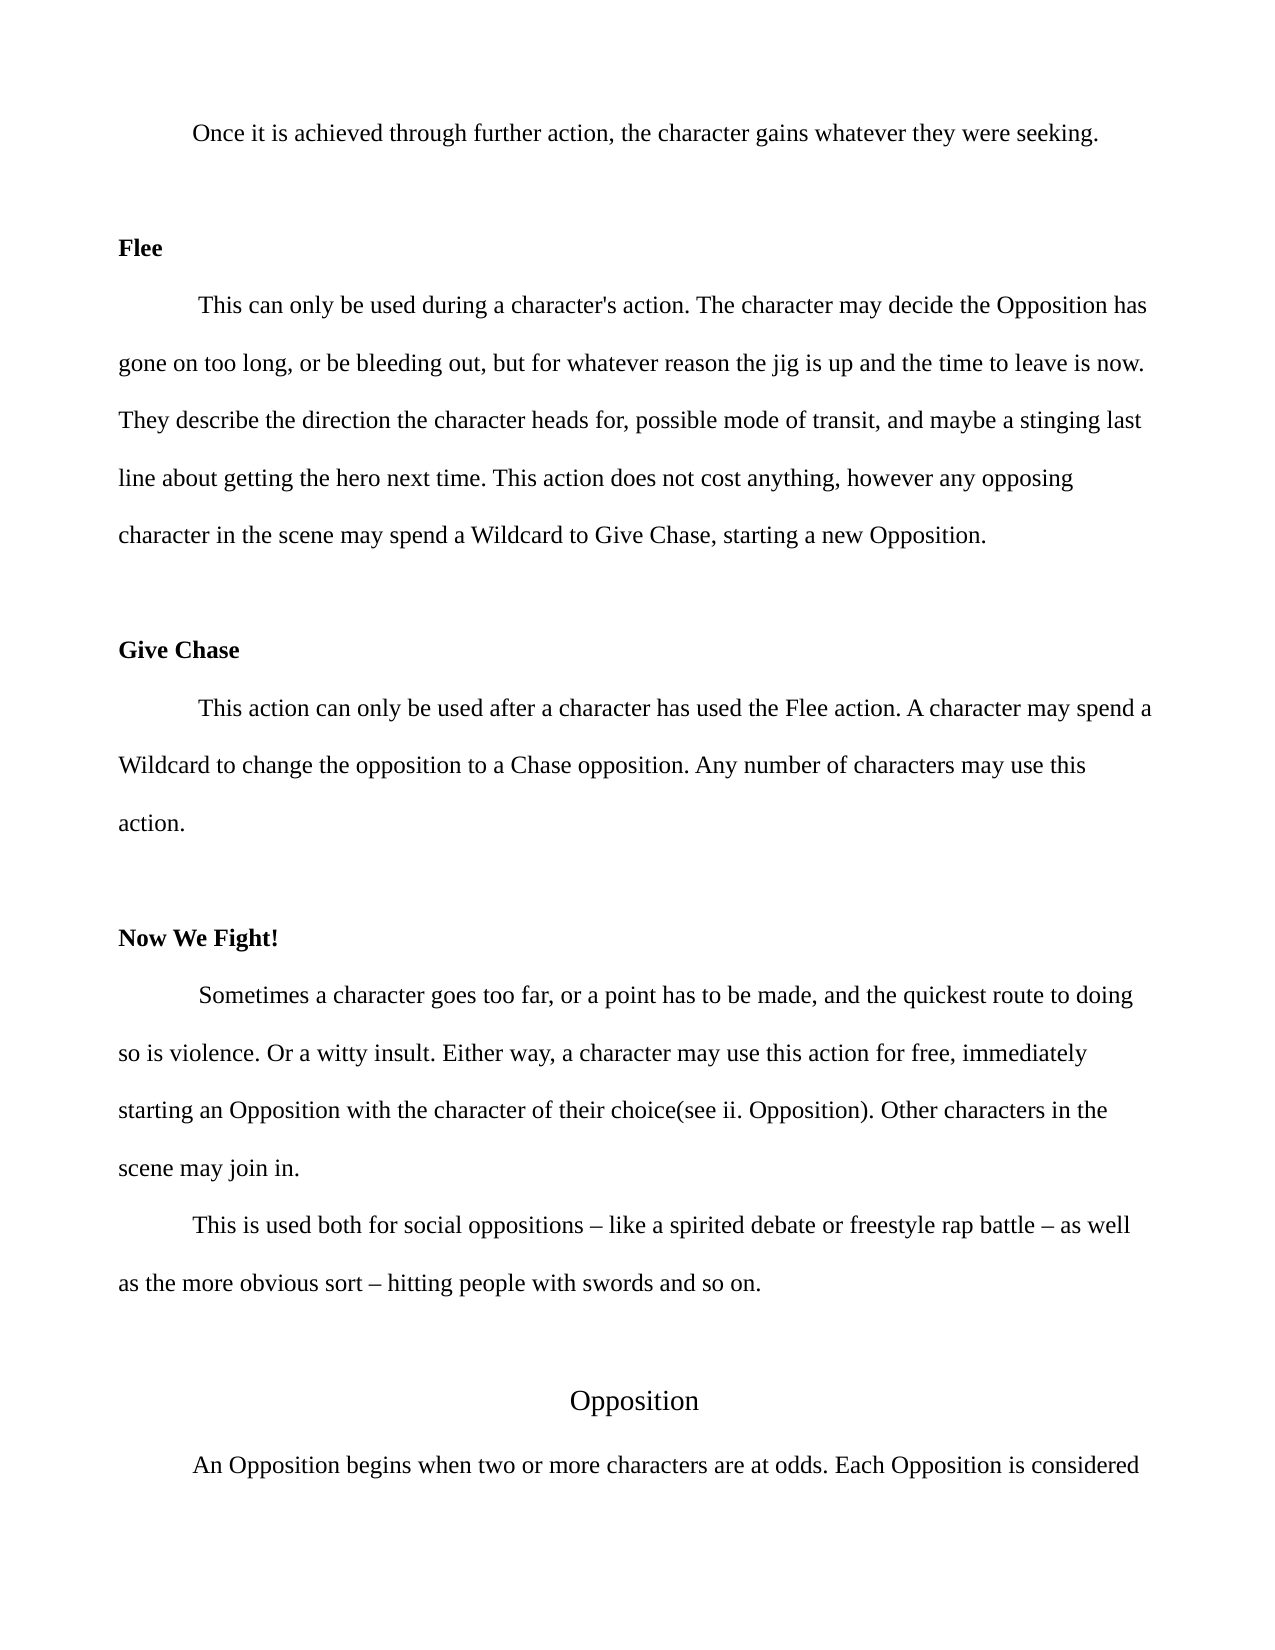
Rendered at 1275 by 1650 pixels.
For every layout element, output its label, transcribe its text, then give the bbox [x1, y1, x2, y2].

text Give Chase [118, 636, 1157, 664]
text Once it is achieved through further action, the character gains whatever they were seeking. [118, 118, 1157, 147]
text so is violence. Or a witty insult. Either way, a character may use this action for free, immediately starting an Opposition with the character of their choice(see ii. Opposition). Other characters in the scene may join in. [118, 1038, 1157, 1182]
text Wildcard to change the opposition to a Chase opposition. Any number of characters may use this action. [118, 751, 1157, 837]
text This can only be used during a character's action. The character may decide the Opposition has gone on too long, or be bleeding out, but for whatever reason the jig is up and the time to leave is now. They describe the direction the character heads for, possible mode of transit, and maybe a stinging last line about getting the hero next time. This action does not cost anything, however any opposing character in the scene may spend a Wildcard to Give Chase, starting a new Opposition. [118, 291, 1157, 549]
text This is used both for social oppositions – like a spirited debate or freestyle rap battle – as well as the more obvious sort – hitting people with swords and so on. [118, 1211, 1157, 1297]
text Opposition [118, 1383, 1157, 1417]
text Flee [118, 233, 1157, 262]
text Now We Fight! [118, 923, 1157, 952]
text This action can only be used after a character has used the Flee action. A character may spend a [118, 693, 1157, 722]
text Sometimes a character goes too far, or a point has to be made, and the quickest route to doing [118, 981, 1157, 1009]
text An Opposition begins when two or more characters are at odds. Each Opposition is considered [118, 1450, 1157, 1479]
